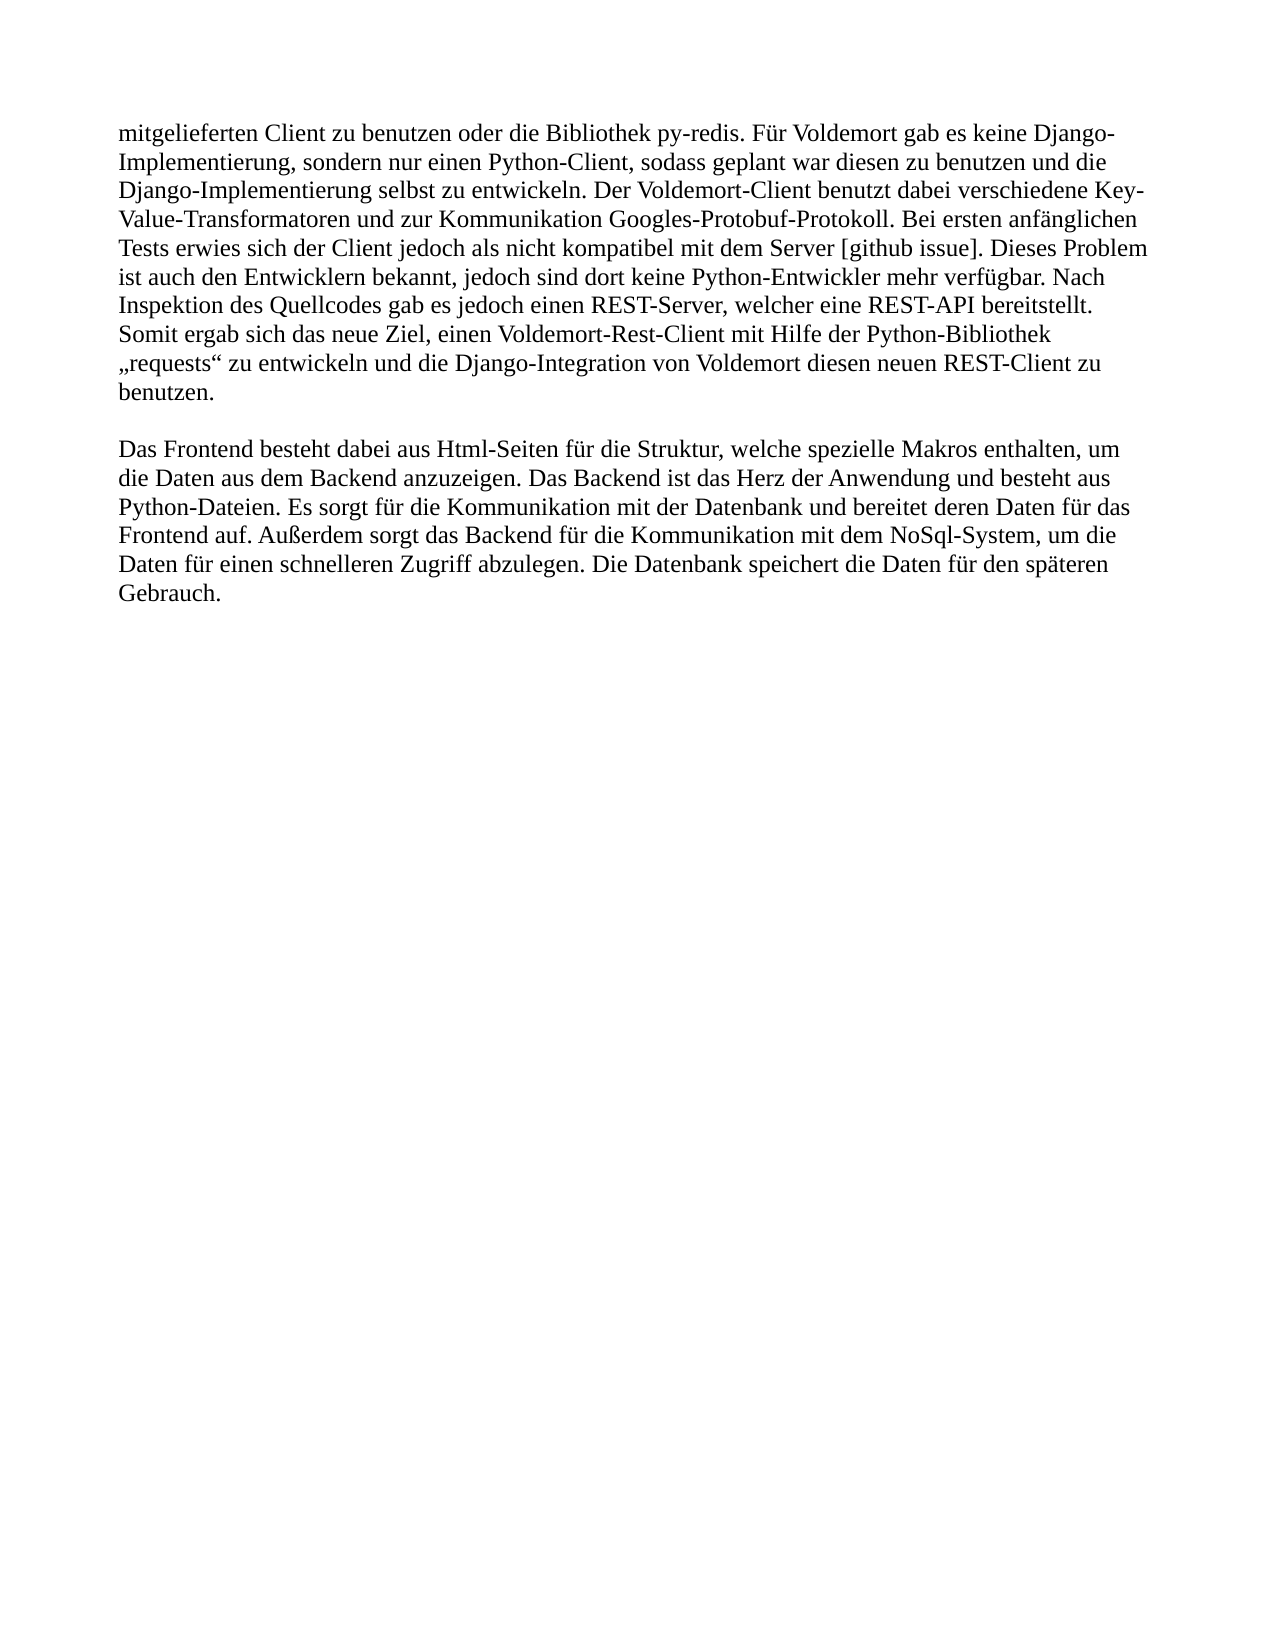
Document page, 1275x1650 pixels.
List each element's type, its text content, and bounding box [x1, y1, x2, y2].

text mitgelieferten Client zu benutzen oder die Bibliothek py-redis. Für Voldemort gab es keine Django-Implementierung, sondern nur einen Python-Client, sodass geplant war diesen zu benutzen und die Django-Implementierung selbst zu entwickeln. Der Voldemort-Client benutzt dabei verschiedene Key-Value-Transformatoren und zur Kommunikation Googles-Protobuf-Protokoll. Bei ersten anfänglichen Tests erwies sich der Client jedoch als nicht kompatibel mit dem Server [github issue]. Dieses Problem ist auch den Entwicklern bekannt, jedoch sind dort keine Python-Entwickler mehr verfügbar. Nach Inspektion des Quellcodes gab es jedoch einen REST-Server, welcher eine REST-API bereitstellt. Somit ergab sich das neue Ziel, einen Voldemort-Rest-Client mit Hilfe der Python-Bibliothek „requests“ zu entwickeln und die Django-Integration von Voldemort diesen neuen REST-Client zu benutzen. [118, 118, 1157, 406]
text Das Frontend besteht dabei aus Html-Seiten für die Struktur, welche spezielle Makros enthalten, um die Daten aus dem Backend anzuzeigen. Das Backend ist das Herz der Anwendung und besteht aus Python-Dateien. Es sorgt für die Kommunikation mit der Datenbank und bereitet deren Daten für das Frontend auf. Außerdem sorgt das Backend für die Kommunikation mit dem NoSql-System, um die Daten für einen schnelleren Zugriff abzulegen. Die Datenbank speichert die Daten für den späteren Gebrauch. [118, 434, 1157, 607]
